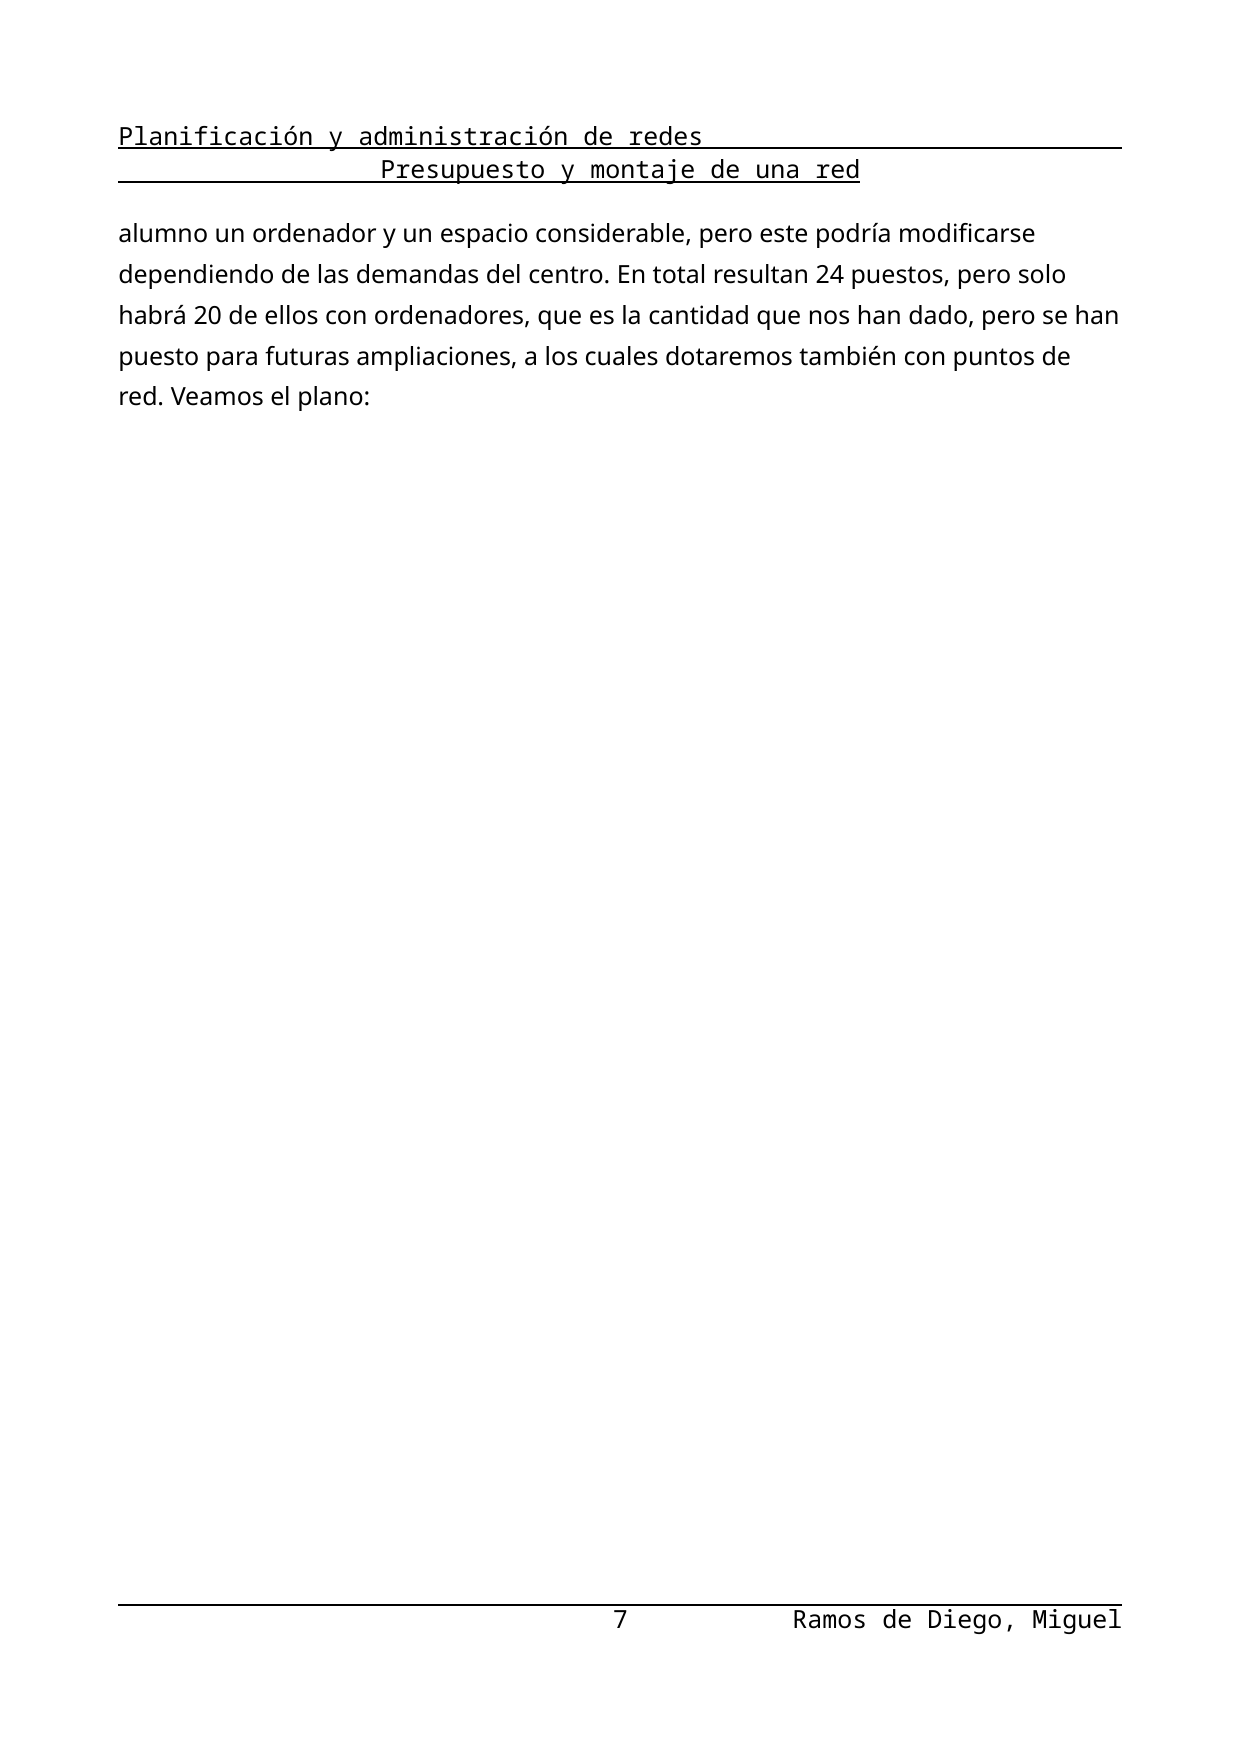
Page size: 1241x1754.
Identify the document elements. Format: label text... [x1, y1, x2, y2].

text alumno un ordenador y un espacio considerable, pero este podría modificarse dependiendo de las demandas del centro. En total resultan 24 puestos, pero solo habrá 20 de ellos con ordenadores, que es la cantidad que nos han dado, pero se han puesto para futuras ampliaciones, a los cuales dotaremos también con puntos de red. Veamos el plano: [118, 216, 1122, 413]
